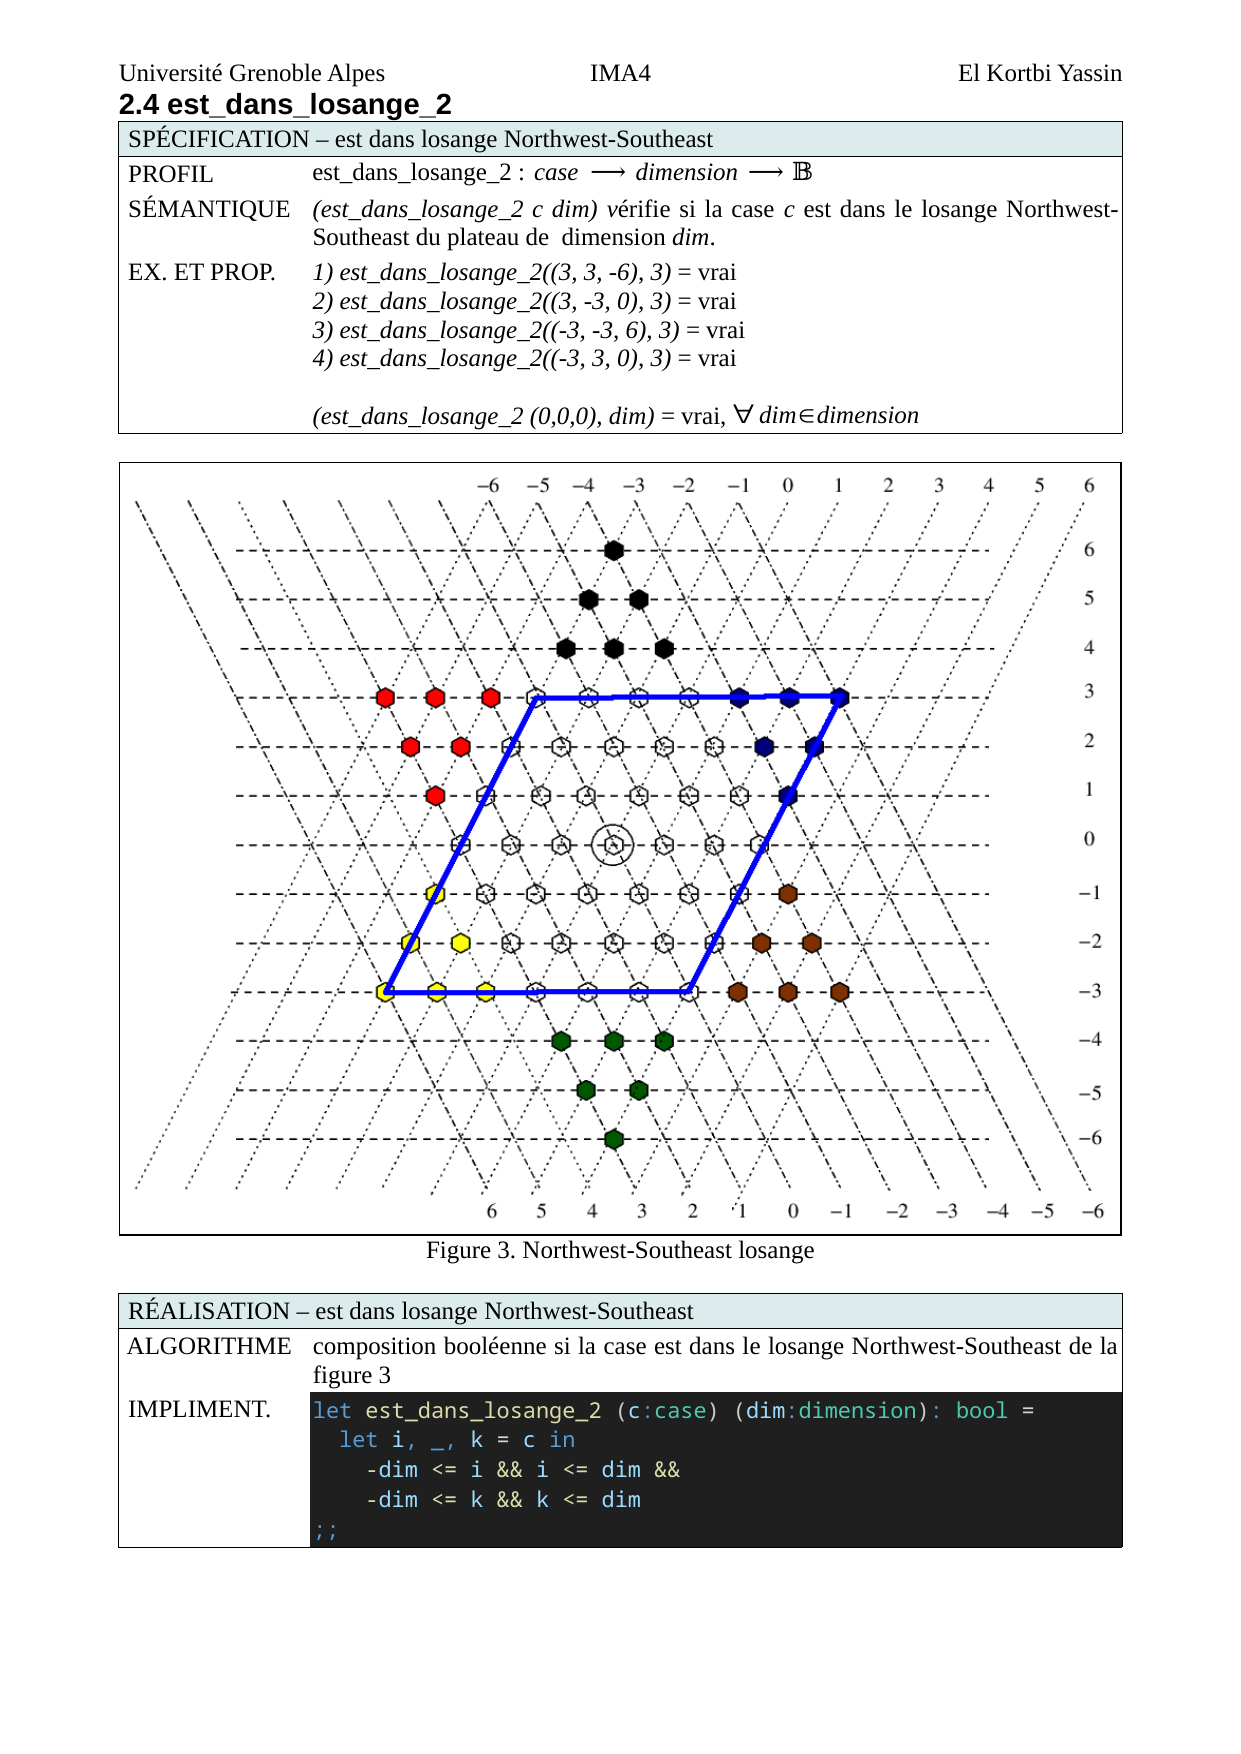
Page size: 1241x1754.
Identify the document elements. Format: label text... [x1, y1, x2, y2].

table_cell IMPLIMENT. [119, 1392, 310, 1547]
table_cell composition booléenne si la case est dans le losange Northwest-Southeast de la figure 3 [310, 1329, 1122, 1392]
table_cell 1) est_dans_losange_2((3, 3, -6), 3) = vrai 2) est_dans_losange_2((3, -3, 0), 3) = vrai 3) est_dans_losange_2((-3, -3, 6), 3) = vrai 4) est_dans_losange_2((-3, 3, 0), 3) = vrai (est_dans_losange_2 (0,0,0), dim) = vrai, [309, 254, 1122, 433]
table_cell ALGORITHME [119, 1329, 310, 1392]
table_cell SÉMANTIQUE [119, 191, 309, 254]
table_cell let est_dans_losange_2 (c:case) (dim:dimension): bool = let i, _, k = c in -dim <= i && i <= dim && -dim <= k && k <= dim ;; [310, 1392, 1122, 1547]
picture [123, 466, 1118, 1231]
table_cell PROFIL [119, 157, 309, 191]
table_cell EX. ET PROP. [119, 254, 309, 433]
text Figure 3. Northwest-Southeast losange [118, 1236, 1122, 1264]
table_cell (est_dans_losange_2 c dim) vérifie si la case c est dans le losange Northwest-Southeast du plateau de dimension dim. [309, 191, 1122, 254]
table_header SPÉCIFICATION – est dans losange Northwest-Southeast [119, 122, 1122, 156]
table_header RÉALISATION – est dans losange Northwest-Southeast [119, 1294, 1122, 1328]
table_cell [309, 157, 1122, 191]
subtitle 2.4 est_dans_losange_2 [118, 87, 1122, 121]
